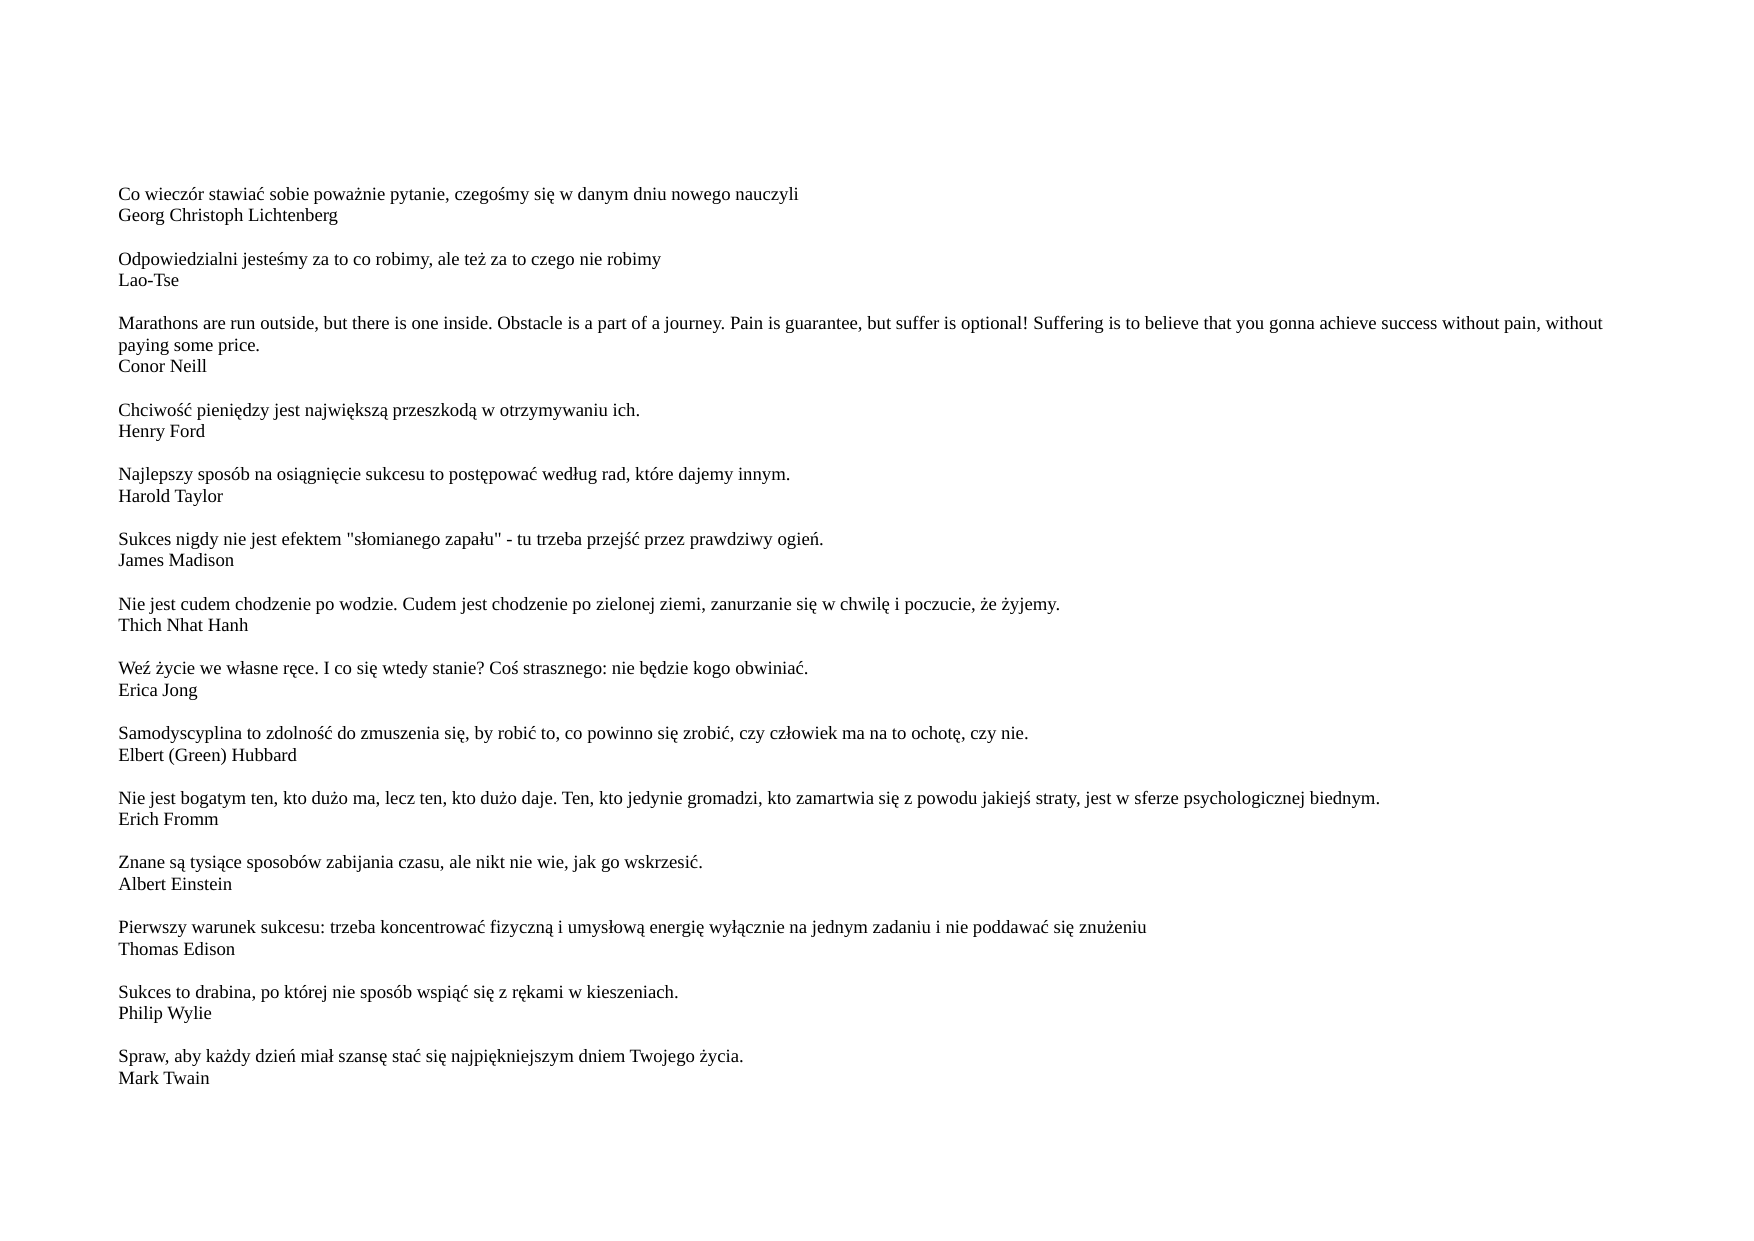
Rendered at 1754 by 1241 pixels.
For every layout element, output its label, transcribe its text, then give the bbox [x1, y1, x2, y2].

text Marathons are run outside, but there is one inside. Obstacle is a part of a journey. Pain is guarantee, but suffer is optional! Suffering is to believe that you gonna achieve success without pain, without paying some price. [118, 312, 1636, 355]
text Lao-Tse [118, 269, 1636, 291]
text Georg Christoph Lichtenberg [118, 204, 1636, 226]
text James Madison [118, 549, 1636, 571]
text Albert Einstein [118, 873, 1636, 894]
text Pierwszy warunek sukcesu: trzeba koncentrować fizyczną i umysłową energię wyłącznie na jednym zadaniu i nie poddawać się znużeniu [118, 916, 1636, 937]
text Henry Ford [118, 420, 1636, 442]
text Mark Twain [118, 1067, 1636, 1088]
text Weź życie we własne ręce. I co się wtedy stanie? Coś strasznego: nie będzie kogo obwiniać. [118, 657, 1636, 679]
text Chciwość pieniędzy jest największą przeszkodą w otrzymywaniu ich. [118, 398, 1636, 420]
text Spraw, aby każdy dzień miał szansę stać się najpiękniejszym dniem Twojego życia. [118, 1045, 1636, 1067]
text Elbert (Green) Hubbard [118, 743, 1636, 765]
text Thomas Edison [118, 937, 1636, 959]
text Erich Fromm [118, 808, 1636, 830]
text Sukces nigdy nie jest efektem "słomianego zapału" - tu trzeba przejść przez prawdziwy ogień. [118, 528, 1636, 549]
text Odpowiedzialni jesteśmy za to co robimy, ale też za to czego nie robimy [118, 247, 1636, 269]
text Nie jest cudem chodzenie po wodzie. Cudem jest chodzenie po zielonej ziemi, zanurzanie się w chwilę i poczucie, że żyjemy. [118, 592, 1636, 614]
text Co wieczór stawiać sobie poważnie pytanie, czegośmy się w danym dniu nowego nauczyli [118, 183, 1636, 204]
text Sukces to drabina, po której nie sposób wspiąć się z rękami w kieszeniach. [118, 981, 1636, 1002]
text Thich Nhat Hanh [118, 614, 1636, 636]
text Philip Wylie [118, 1002, 1636, 1024]
text Erica Jong [118, 679, 1636, 700]
text Harold Taylor [118, 485, 1636, 506]
text Samodyscyplina to zdolność do zmuszenia się, by robić to, co powinno się zrobić, czy człowiek ma na to ochotę, czy nie. [118, 722, 1636, 743]
text Nie jest bogatym ten, kto dużo ma, lecz ten, kto dużo daje. Ten, kto jedynie gromadzi, kto zamartwia się z powodu jakiejś straty, jest w sferze psychologicznej biednym. [118, 787, 1636, 808]
text Conor Neill [118, 355, 1636, 377]
text Znane są tysiące sposobów zabijania czasu, ale nikt nie wie, jak go wskrzesić. [118, 851, 1636, 873]
text Najlepszy sposób na osiągnięcie sukcesu to postępować według rad, które dajemy innym. [118, 463, 1636, 485]
